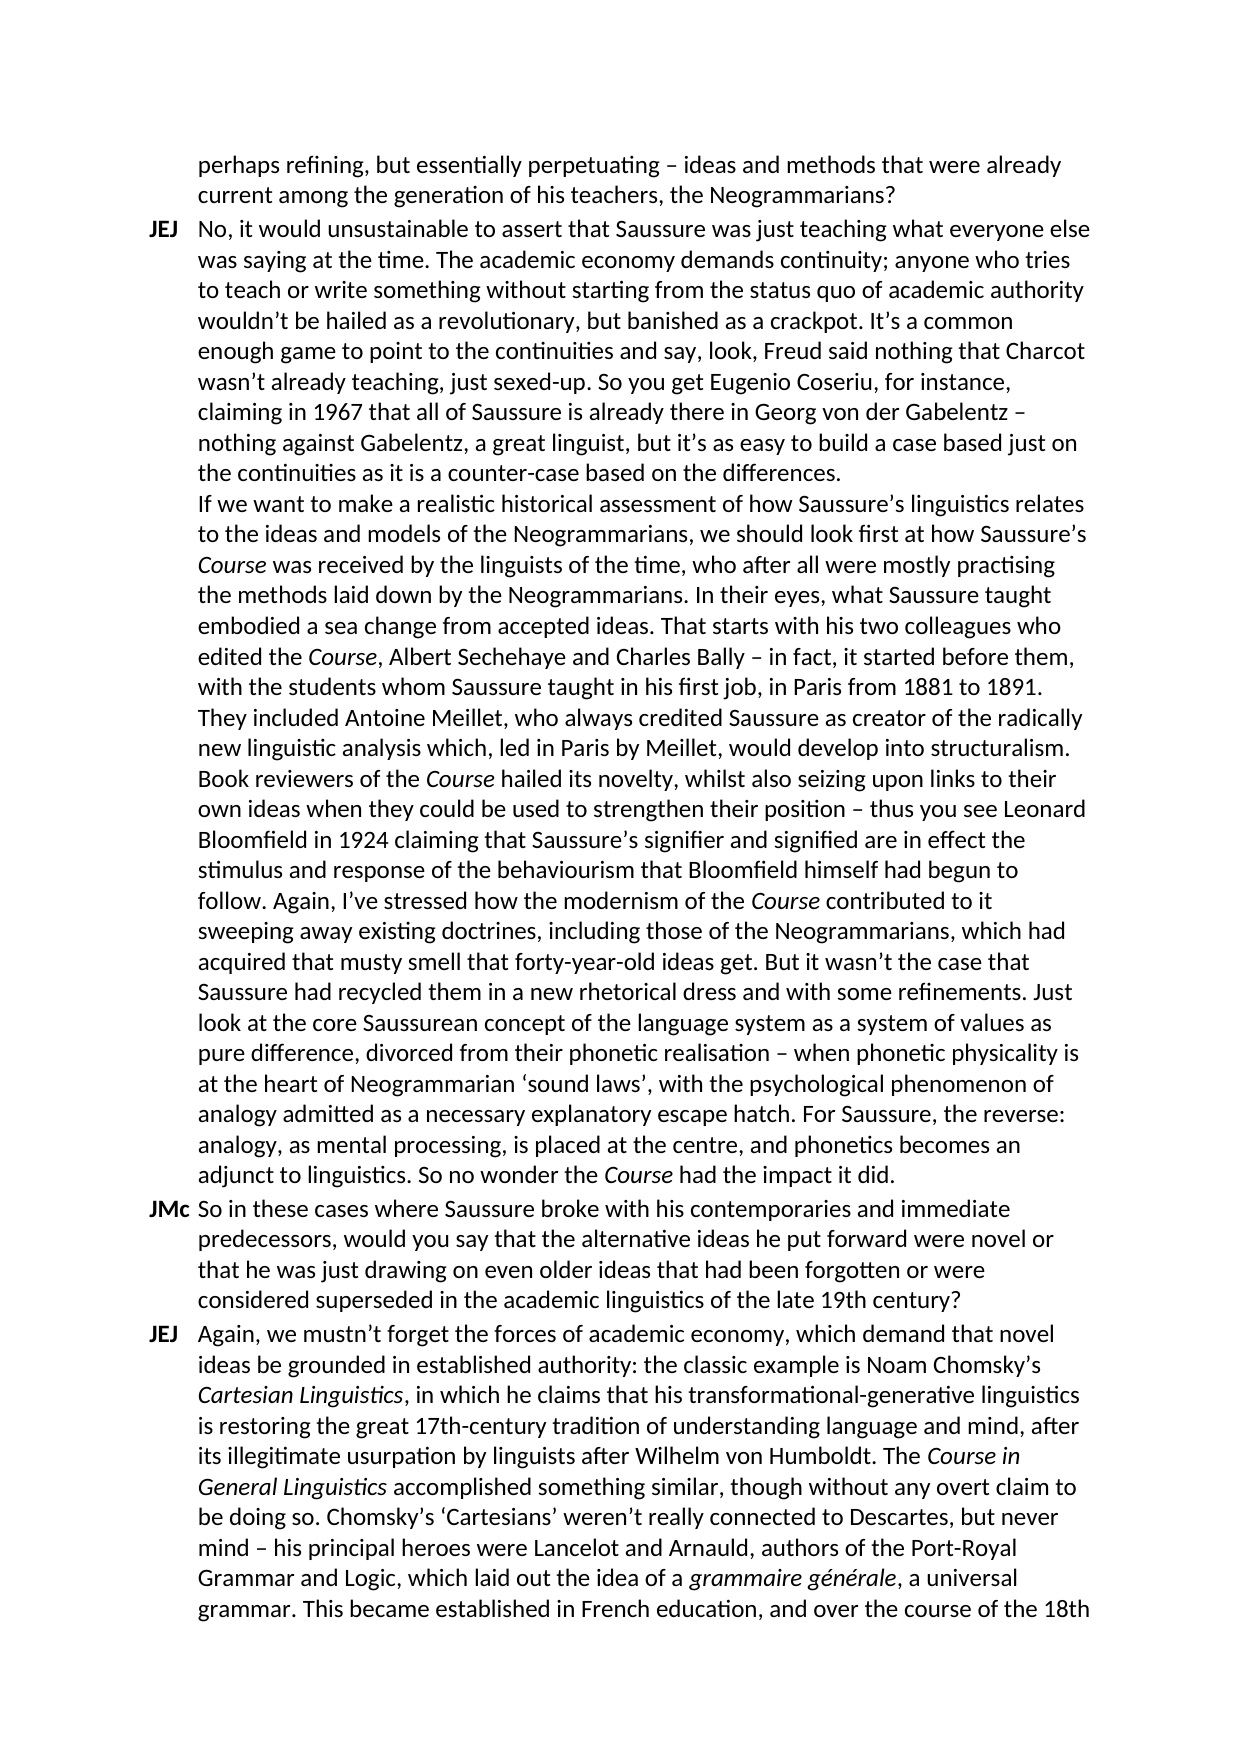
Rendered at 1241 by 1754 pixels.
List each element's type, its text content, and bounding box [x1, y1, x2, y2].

table_cell Again, we mustn’t forget the forces of academic economy, which demand that novel ideas be grounded in established authority: the classic example is Noam Chomsky’s Cartesian Linguistics, in which he claims that his transformational-generative linguistics is restoring the great 17th-century tradition of understanding language and mind, after its illegitimate usurpation by linguists after Wilhelm von Humboldt. The Course in General Linguistics accomplished something similar, though without any overt claim to be doing so. Chomsky’s ‘Cartesians’ weren’t really connected to Descartes, but never mind – his principal heroes were Lancelot and Arnauld, authors of the Port-Royal Grammar and Logic, which laid out the idea of a grammaire générale, a universal grammar. This became established in French education, and over the course of the 18th [196, 1317, 1093, 1625]
table_cell So in these cases where Saussure broke with his contemporaries and immediate predecessors, would you say that the alternative ideas he put forward were novel or that he was just drawing on even older ideas that had been forgotten or were considered superseded in the academic linguistics of the late 19th century? [196, 1192, 1093, 1317]
table_cell [148, 148, 196, 212]
table_cell JEJ [148, 1317, 196, 1625]
table_cell perhaps refining, but essentially perpetuating – ideas and methods that were already current among the generation of his teachers, the Neogrammarians? [196, 148, 1093, 212]
table_cell JMc [148, 1192, 196, 1317]
table_cell JEJ [148, 212, 196, 1192]
table_cell No, it would unsustainable to assert that Saussure was just teaching what everyone else was saying at the time. The academic economy demands continuity; anyone who tries to teach or write something without starting from the status quo of academic authority wouldn’t be hailed as a revolutionary, but banished as a crackpot. It’s a common enough game to point to the continuities and say, look, Freud said nothing that Charcot wasn’t already teaching, just sexed-up. So you get Eugenio Coseriu, for instance, claiming in 1967 that all of Saussure is already there in Georg von der Gabelentz – nothing against Gabelentz, a great linguist, but it’s as easy to build a case based just on the continuities as it is a counter-case based on the differences. If we want to make a realistic historical assessment of how Saussure’s linguistics relates to the ideas and models of the Neogrammarians, we should look first at how Saussure’s Course was received by the linguists of the time, who after all were mostly practising the methods laid down by the Neogrammarians. In their eyes, what Saussure taught embodied a sea change from accepted ideas. That starts with his two colleagues who edited the Course, Albert Sechehaye and Charles Bally – in fact, it started before them, with the students whom Saussure taught in his first job, in Paris from 1881 to 1891. They included Antoine Meillet, who always credited Saussure as creator of the radically new linguistic analysis which, led in Paris by Meillet, would develop into structuralism. Book reviewers of the Course hailed its novelty, whilst also seizing upon links to their own ideas when they could be used to strengthen their position – thus you see Leonard Bloomfield in 1924 claiming that Saussure’s signifier and signified are in effect the stimulus and response of the behaviourism that Bloomfield himself had begun to follow. Again, I’ve stressed how the modernism of the Course contributed to it sweeping away existing doctrines, including those of the Neogrammarians, which had acquired that musty smell that forty-year-old ideas get. But it wasn’t the case that Saussure had recycled them in a new rhetorical dress and with some refinements. Just look at the core Saussurean concept of the language system as a system of values as pure difference, divorced from their phonetic realisation – when phonetic physicality is at the heart of Neogrammarian ‘sound laws’, with the psychological phenomenon of analogy admitted as a necessary explanatory escape hatch. For Saussure, the reverse: analogy, as mental processing, is placed at the centre, and phonetics becomes an adjunct to linguistics. So no wonder the Course had the impact it did. [196, 212, 1093, 1192]
